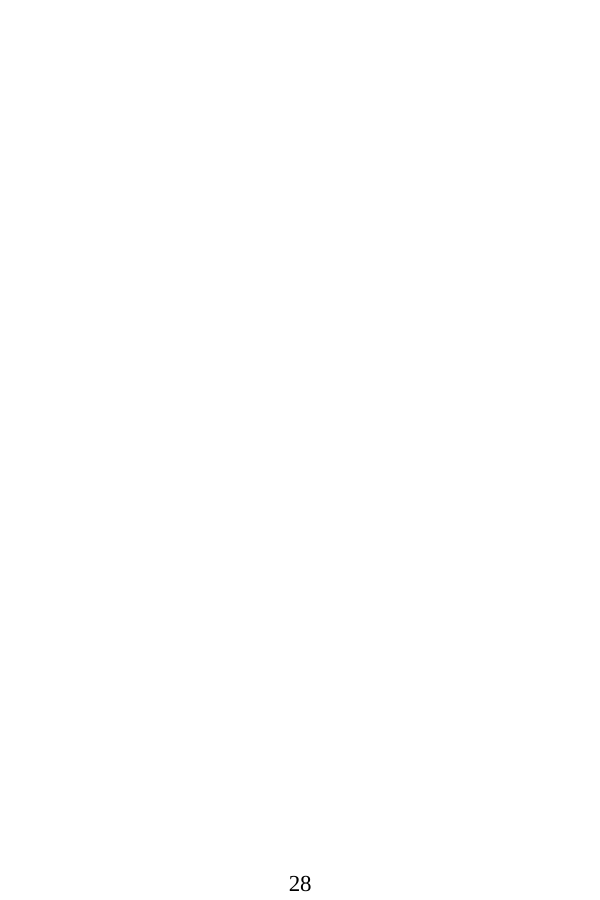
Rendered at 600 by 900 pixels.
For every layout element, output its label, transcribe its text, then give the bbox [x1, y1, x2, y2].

text Jason, Shane and Dulci met in New York City at some open mics. They moved to Hawaii together and then Australia, got deported, moved to Asheville, where Holy Ghost had had a tough time breaking in. We had something like two bland shows at Papa Mojo’s, and two or three at the Westville Pub, none of which seemed to gain any traction. But, when we were living at Buffalo Street, there ended up being some sort of night of music at Cafe Europa with them [37, 446, 562, 832]
text have. We decided on Bill because he had worked with Dr. Dog. [37, 37, 562, 106]
text That album was a lot better than Sweat Like The Old Days, and I had just started a fresh journal, so I should have documentation. She also reccomended we hire a tour manager, which was Jason Mencer from Now You See Them. With proper interviewing, that band could easily make up a whole book, but should at least be a chapter. [37, 128, 562, 423]
